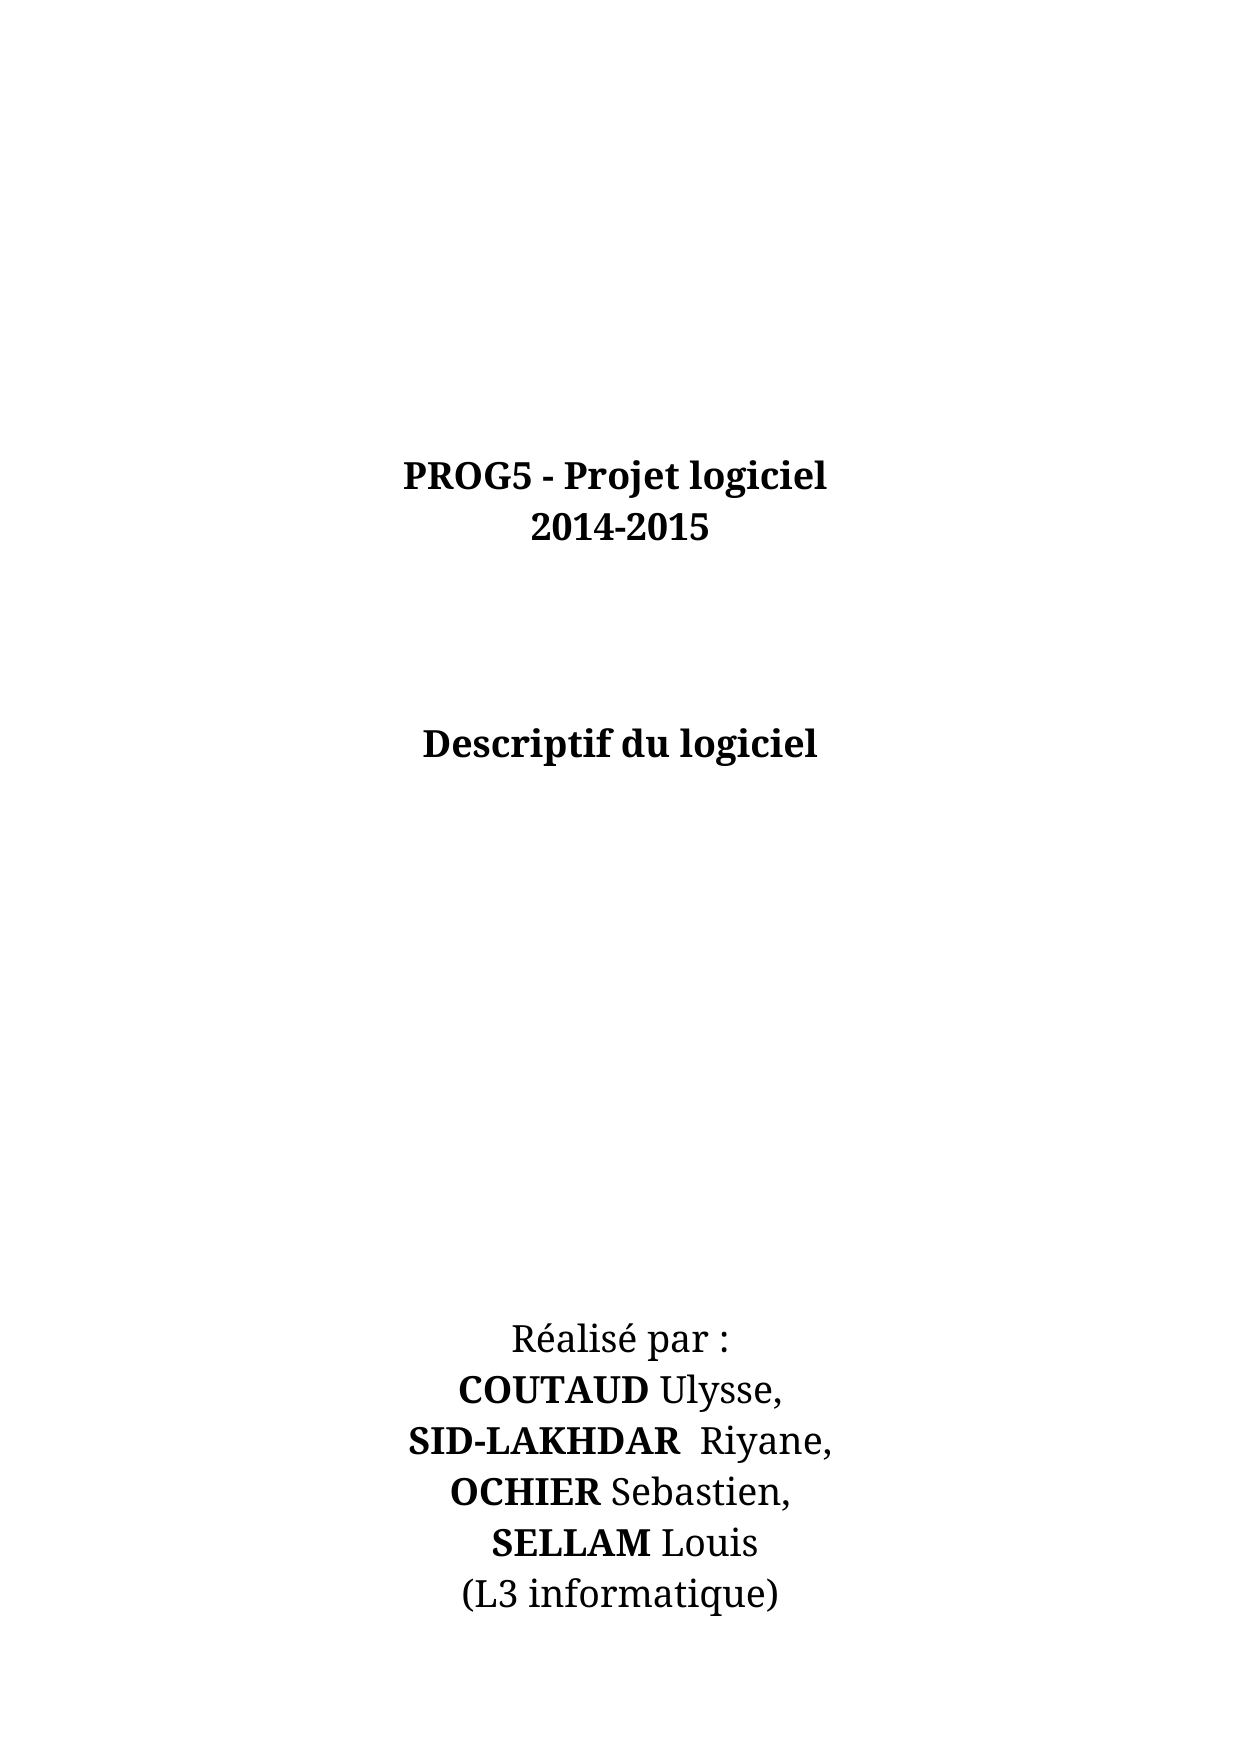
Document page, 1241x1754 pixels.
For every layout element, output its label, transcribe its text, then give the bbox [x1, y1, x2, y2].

text (L3 informatique) [118, 1568, 1122, 1619]
text Réalisé par : [118, 1313, 1122, 1364]
subtitle PROG5 - Projet logiciel 2014-2015 [118, 449, 1122, 551]
text OCHIER Sebastien, [118, 1466, 1122, 1517]
text SELLAM Louis [118, 1517, 1122, 1568]
text COUTAUD Ulysse, [118, 1364, 1122, 1415]
text Descriptif du logiciel [118, 717, 1122, 768]
text SID-LAKHDAR Riyane, [118, 1415, 1122, 1466]
